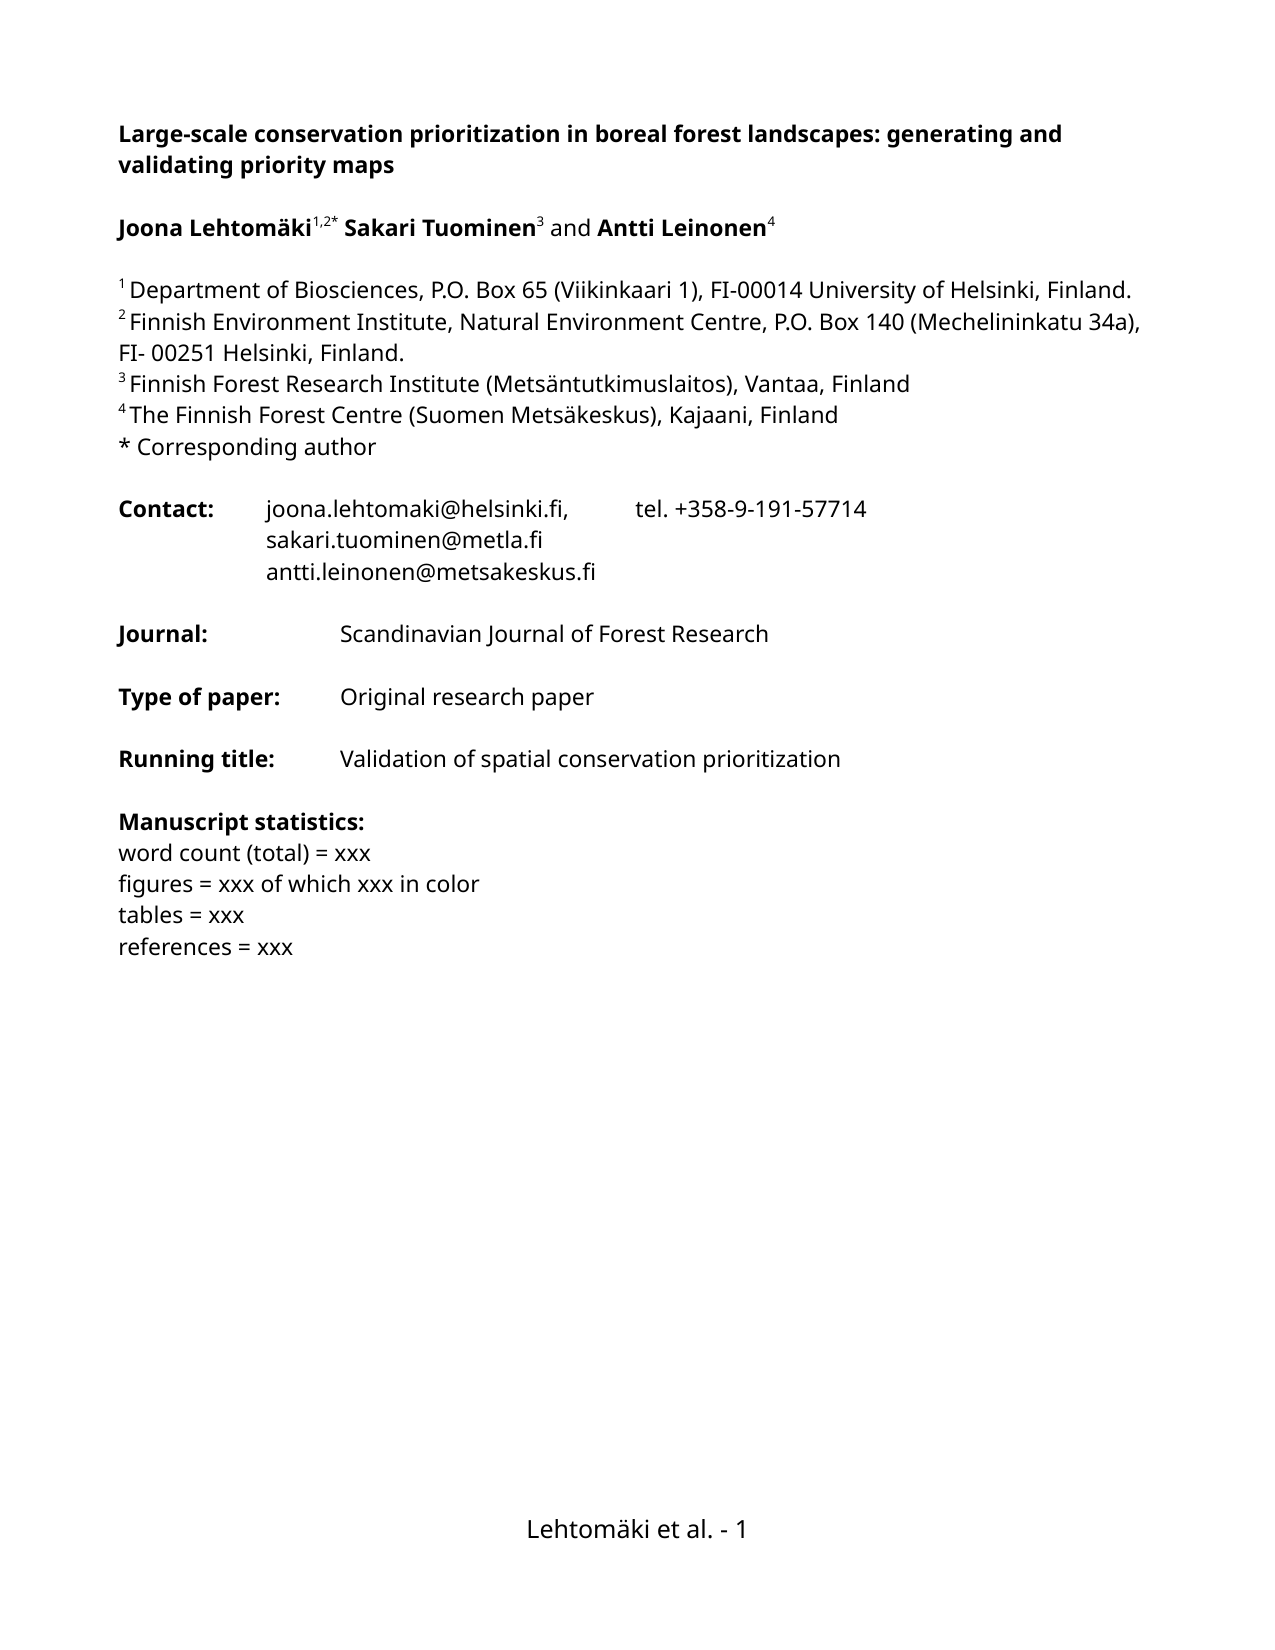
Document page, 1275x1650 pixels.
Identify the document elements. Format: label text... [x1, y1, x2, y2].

text Contact: joona.lehtomaki@helsinki.fi, tel. +358-9-191-57714 [118, 493, 1157, 524]
text * Corresponding author [118, 431, 1157, 462]
text tables = xxx [118, 899, 1157, 931]
text word count (total) = xxx [118, 837, 1157, 868]
text 3 Finnish Forest Research Institute (Metsäntutkimuslaitos), Vantaa, Finland [118, 368, 1157, 399]
text Manuscript statistics: [118, 806, 1157, 837]
text Journal: Scandinavian Journal of Forest Research [118, 618, 1157, 649]
text Joona Lehtomäki1,2* Sakari Tuominen3 and Antti Leinonen4 [118, 212, 1157, 243]
text 2 Finnish Environment Institute, Natural Environment Centre, P.O. Box 140 (Mechelininkatu 34a), FI- 00251 Helsinki, Finland. [118, 306, 1157, 368]
text 4 The Finnish Forest Centre (Suomen Metsäkeskus), Kajaani, Finland [118, 399, 1157, 431]
text sakari.tuominen@metla.fi [118, 524, 1157, 556]
text antti.leinonen@metsakeskus.fi [118, 556, 1157, 587]
text Type of paper: Original research paper [118, 681, 1157, 712]
text Large-scale conservation prioritization in boreal forest landscapes: generating and validating priority maps [118, 118, 1157, 181]
text 1 Department of Biosciences, P.O. Box 65 (Viikinkaari 1), FI-00014 University of Helsinki, Finland. [118, 274, 1157, 306]
text references = xxx [118, 931, 1157, 962]
text figures = xxx of which xxx in color [118, 868, 1157, 899]
text Running title: Validation of spatial conservation prioritization [118, 743, 1157, 774]
